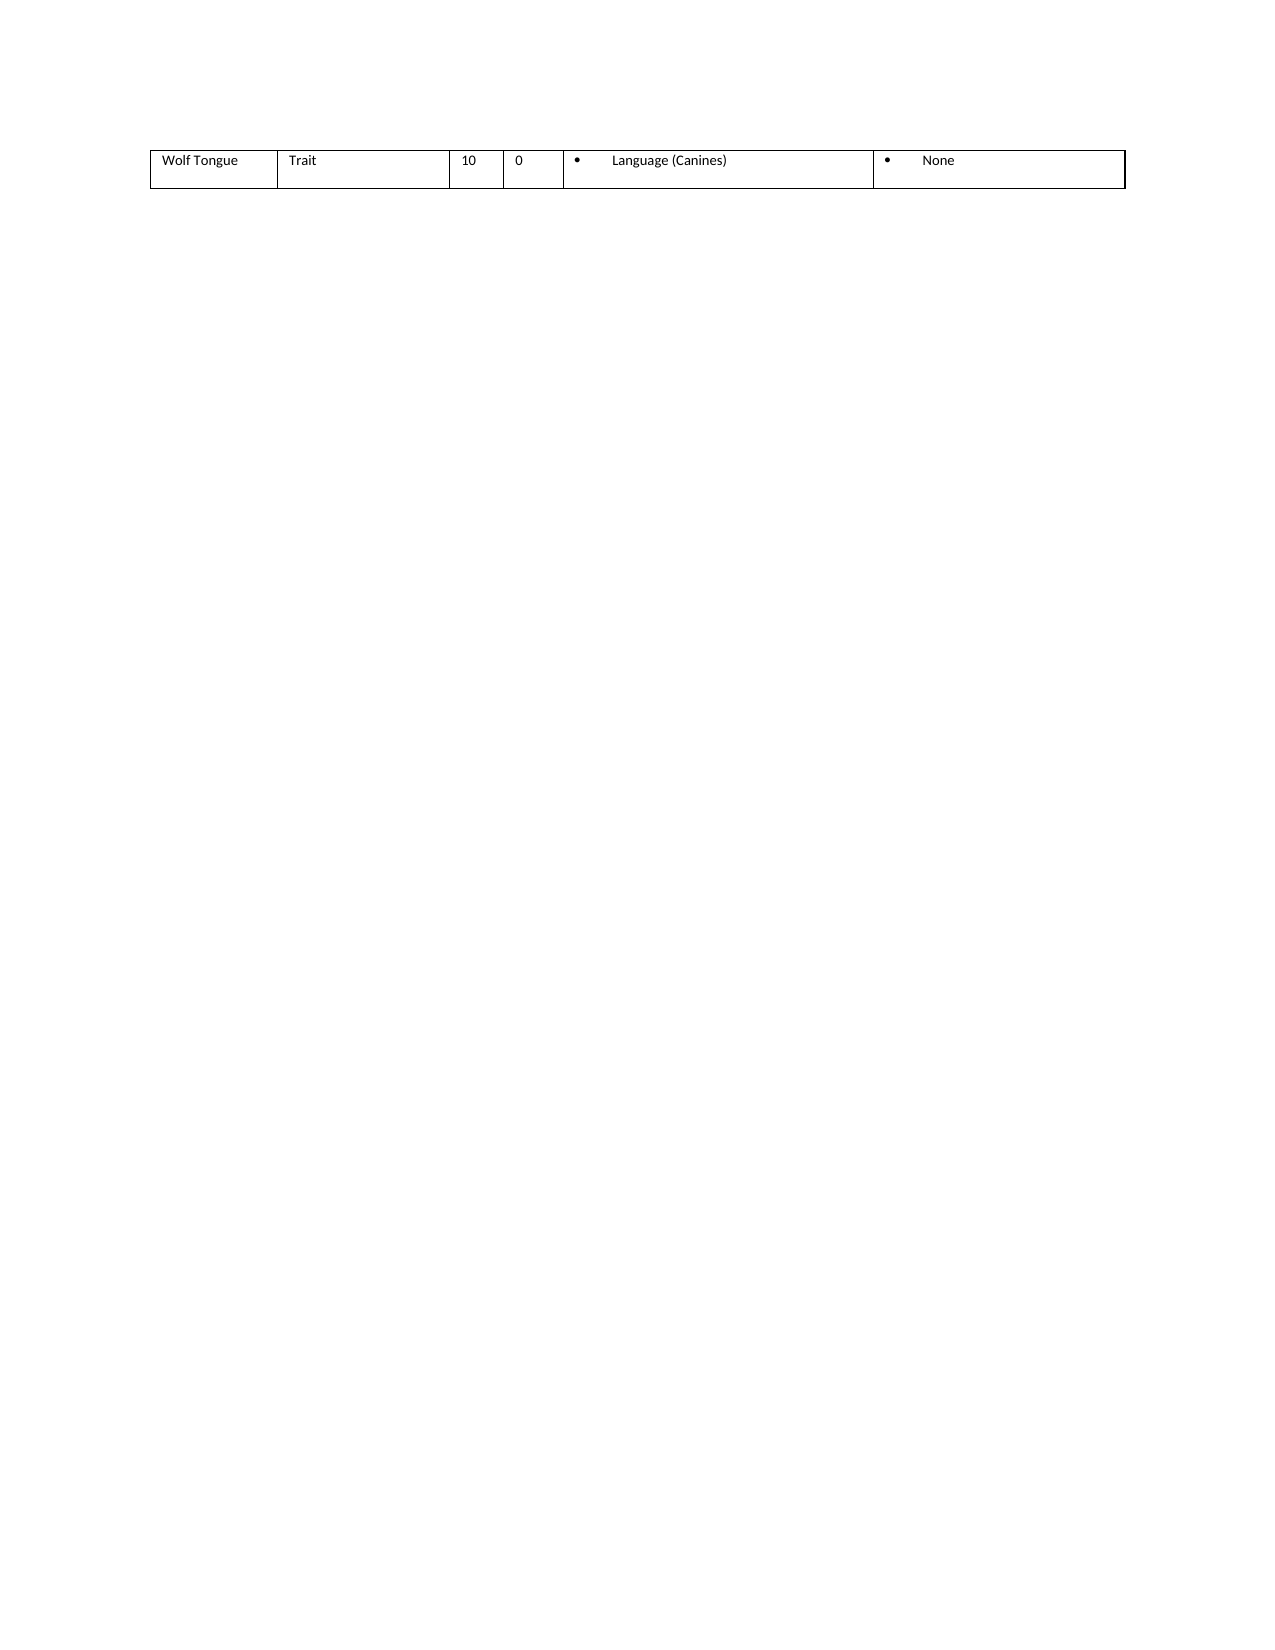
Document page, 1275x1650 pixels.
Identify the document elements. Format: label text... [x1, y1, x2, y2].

table_cell None [874, 151, 1124, 188]
table_cell Language (Canines) [564, 151, 873, 188]
table_cell Trait [278, 151, 449, 188]
table_cell 10 [450, 151, 503, 188]
table_cell 0 [504, 151, 563, 188]
table_cell Wolf Tongue [151, 151, 277, 188]
